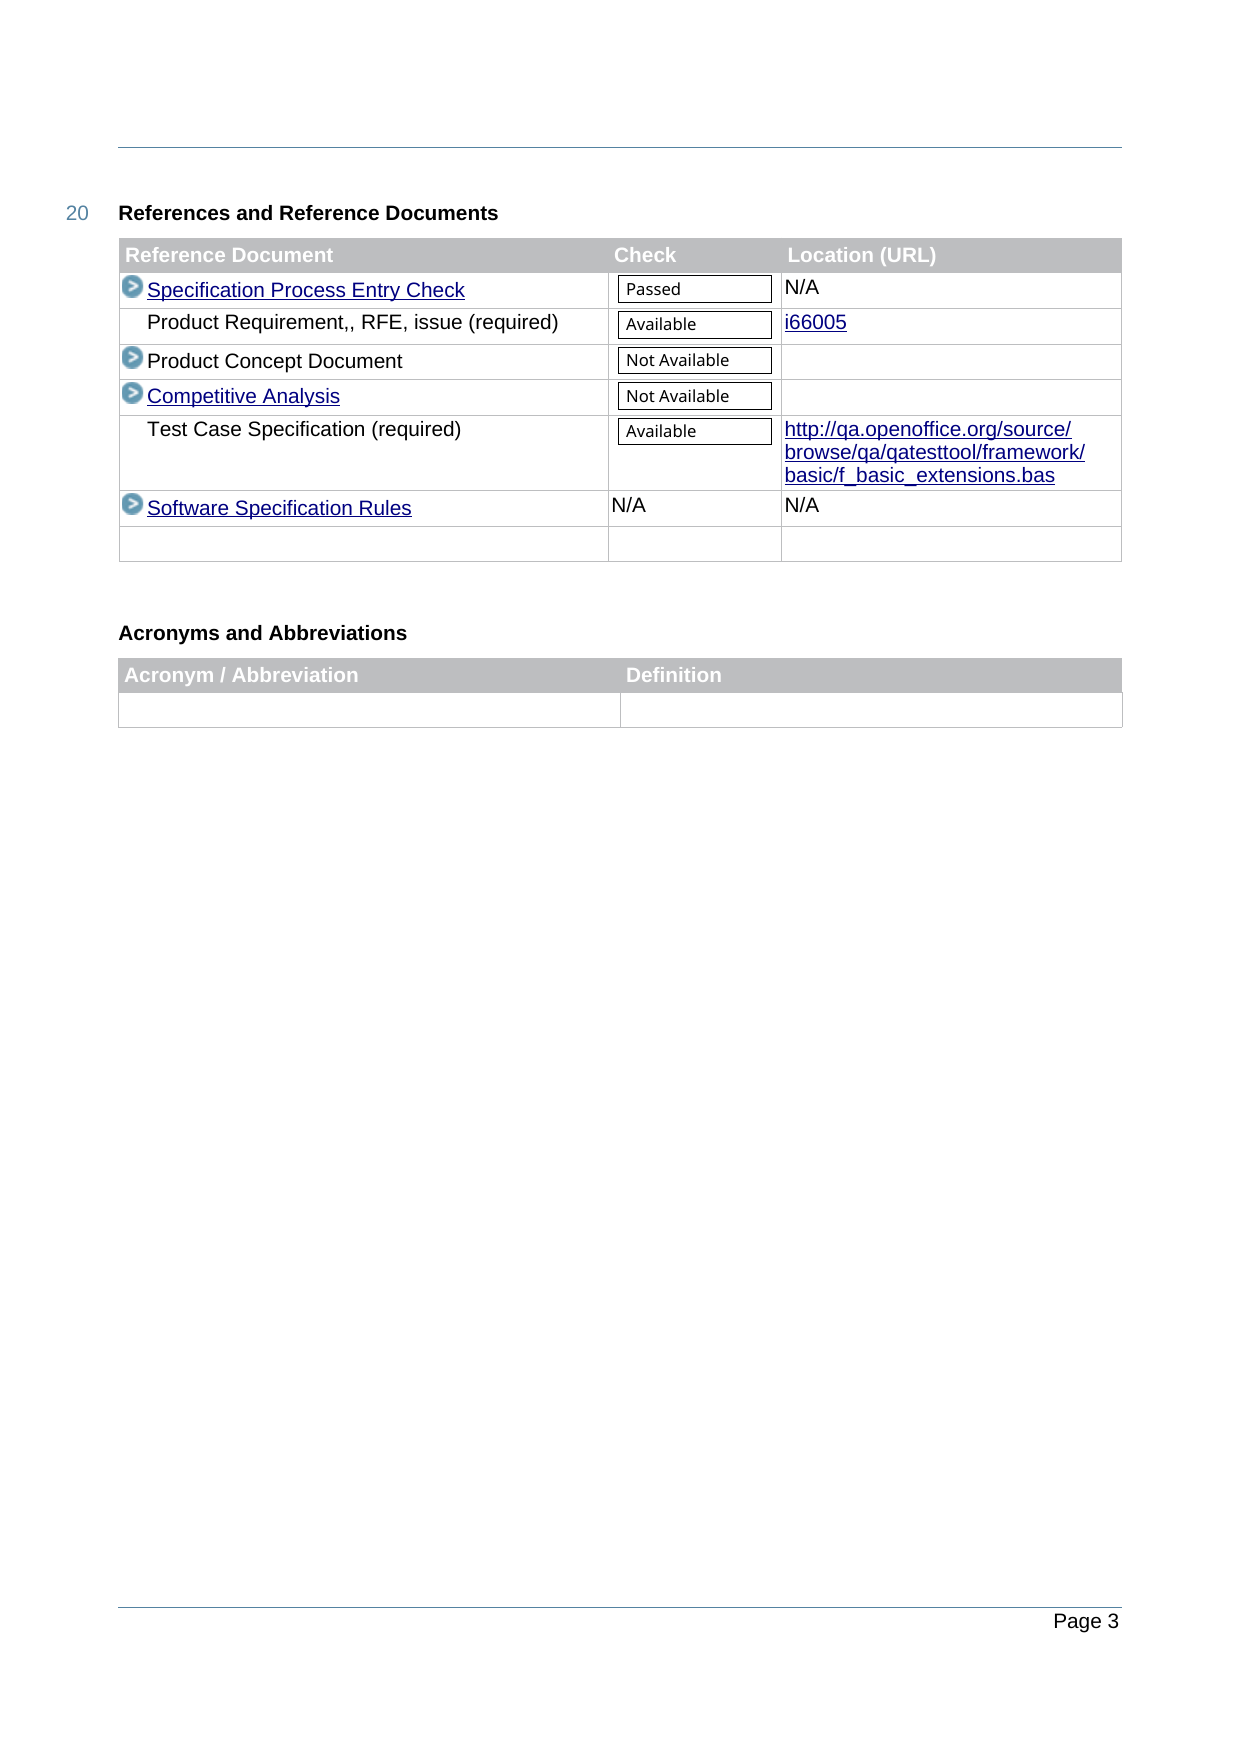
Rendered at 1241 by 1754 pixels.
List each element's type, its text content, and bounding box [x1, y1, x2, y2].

table_cell i66005 [782, 309, 1121, 344]
table_cell <WYSIWYG> [119, 693, 620, 727]
table_header Acronym / Abbreviation [118, 658, 620, 692]
table_cell [609, 416, 781, 490]
table_cell [782, 527, 1121, 561]
table_cell <What You See Is What You Get> [621, 693, 1122, 727]
table_cell Software Specification Rules [120, 491, 608, 526]
table_header Check [609, 238, 781, 273]
subtitle References and Reference Documents [118, 202, 1122, 225]
table_cell N/A [609, 491, 781, 526]
picture [122, 382, 147, 404]
table_cell <Please enter location here> [782, 380, 1121, 415]
table_cell Product Concept Document [120, 345, 608, 379]
table_cell Specification Process Entry Check [120, 273, 608, 308]
table_header Reference Document [119, 238, 608, 273]
table_cell [609, 527, 781, 561]
subtitle Acronyms and Abbreviations [118, 622, 1122, 645]
table_cell http://qa.openoffice.org/source/browse/qa/qatesttool/framework/basic/f_basic_extensions.bas [782, 416, 1121, 490]
table_cell <Other, e.g. references to related specs> [120, 527, 608, 561]
picture [122, 275, 147, 298]
table_cell Test Case Specification (required) [120, 416, 608, 490]
table_cell [609, 345, 781, 379]
table_cell [609, 309, 781, 344]
table_cell Competitive Analysis [120, 380, 608, 415]
table_cell <Please enter location here> [782, 345, 1121, 379]
table_cell N/A [782, 273, 1121, 308]
picture [122, 493, 147, 515]
table_header Location (URL) [782, 238, 1122, 273]
table_cell [609, 380, 781, 415]
table_header Definition [620, 658, 1122, 692]
table_cell [609, 273, 781, 308]
picture [122, 346, 147, 369]
table_cell N/A [782, 491, 1121, 526]
table_cell Product Requirement,, RFE, issue (required) [120, 309, 608, 344]
